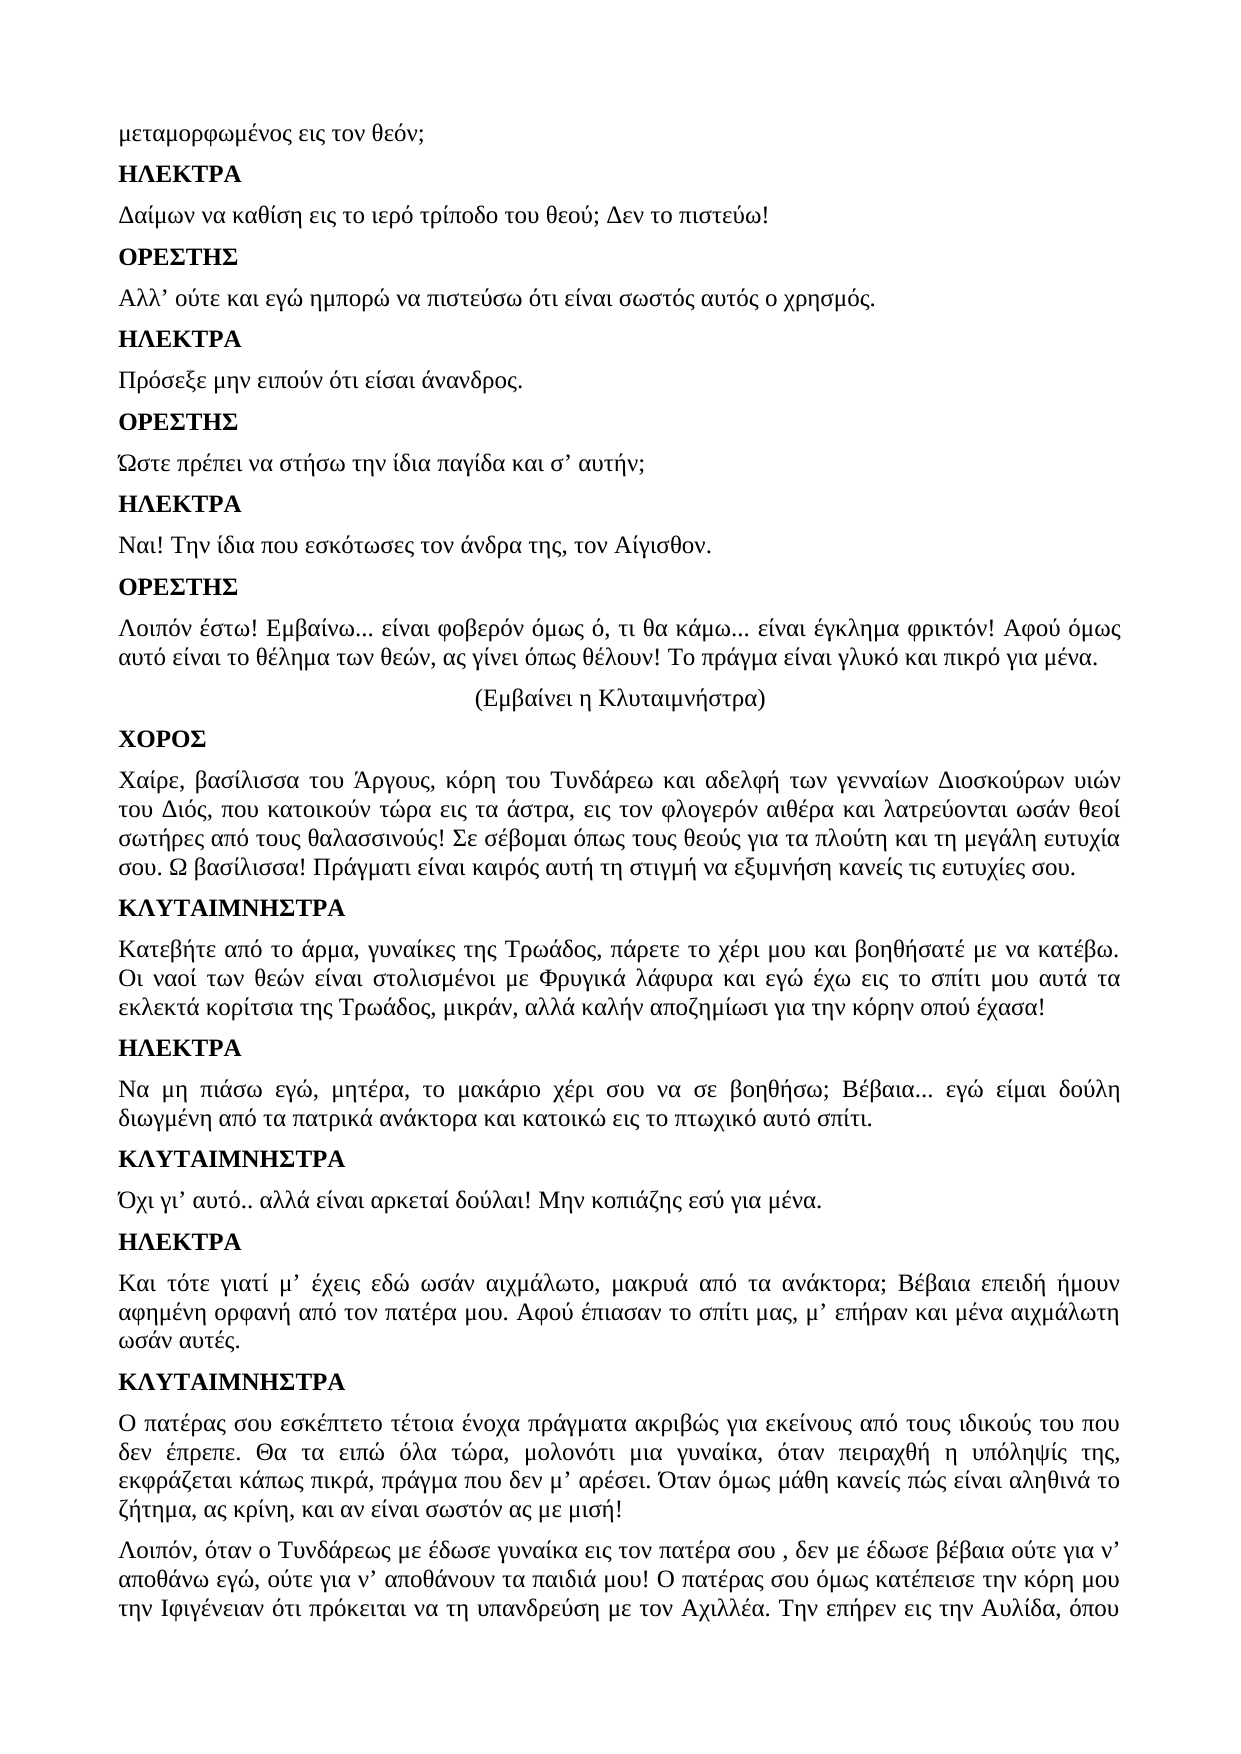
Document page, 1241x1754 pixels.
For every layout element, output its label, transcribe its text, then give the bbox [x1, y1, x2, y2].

text ΟΡΕΣΤΗΣ [118, 242, 1122, 271]
text ΗΛΕΚΤΡΑ [118, 1033, 1122, 1062]
text Πρόσεξε μην ειπούν ότι είσαι άνανδρος. [118, 366, 1122, 394]
text Ώστε πρέπει να στήσω την ίδια παγίδα και σ’ αυτήν; [118, 448, 1122, 477]
text μεταμορφωμένος εις τον θεόν; [118, 118, 1122, 147]
text ΟΡΕΣΤΗΣ [118, 572, 1122, 601]
text Λοιπόν έστω! Εμβαίνω... είναι φοβερόν όμως ό, τι θα κάμω... είναι έγκλημα φρικτόν! Αφού όμως αυτό είναι το θέλημα των θεών, ας γίνει όπως θέλουν! Το πράγμα είναι γλυκό και πικρό για μένα. [118, 613, 1122, 671]
text ΗΛΕΚΤΡΑ [118, 324, 1122, 353]
text Χαίρε, βασίλισσα του Άργους, κόρη του Τυνδάρεω και αδελφή των γενναίων Διοσκούρων υιών του Διός, που κατοικούν τώρα εις τα άστρα, εις τον φλογερόν αιθέρα και λατρεύονται ωσάν θεοί σωτήρες από τους θαλασσινούς! Σε σέβομαι όπως τους θεούς για τα πλούτη και τη μεγάλη ευτυχία σου. Ω βασίλισσα! Πράγματι είναι καιρός αυτή τη στιγμή να εξυμνήση κανείς τις ευτυχίες σου. [118, 766, 1122, 881]
text ΚΛΥΤΑΙΜΝΗΣΤΡΑ [118, 893, 1122, 922]
text ΚΛΥΤΑΙΜΝΗΣΤΡΑ [118, 1367, 1122, 1396]
text Ναι! Την ίδια που εσκότωσες τον άνδρα της, τον Αίγισθον. [118, 531, 1122, 559]
text ΗΛΕΚΤΡΑ [118, 159, 1122, 188]
text ΗΛΕΚΤΡΑ [118, 1227, 1122, 1256]
text (Εμβαίνει η Κλυταιμνήστρα) [118, 683, 1122, 712]
text Λοιπόν, όταν ο Τυνδάρεως με έδωσε γυναίκα εις τον πατέρα σου , δεν με έδωσε βέβαια ούτε για ν’ αποθάνω εγώ, ούτε για ν’ αποθάνουν τα παιδιά μου! Ο πατέρας σου όμως κατέπεισε την κόρη μου την Ιφιγένειαν ότι πρόκειται να τη υπανδρεύση με τον Αχιλλέα. Την επήρεν εις την Αυλίδα, όπου [118, 1536, 1122, 1622]
text Ο πατέρας σου εσκέπτετο τέτοια ένοχα πράγματα ακριβώς για εκείνους από τους ιδικούς του που δεν έπρεπε. Θα τα ειπώ όλα τώρα, μολονότι μια γυναίκα, όταν πειραχθή η υπόληψίς της, εκφράζεται κάπως πικρά, πράγμα που δεν μ’ αρέσει. Όταν όμως μάθη κανείς πώς είναι αληθινά το ζήτημα, ας κρίνη, και αν είναι σωστόν ας με μισή! [118, 1408, 1122, 1523]
text ΚΛΥΤΑΙΜΝΗΣΤΡΑ [118, 1144, 1122, 1173]
text ΗΛΕΚΤΡΑ [118, 489, 1122, 518]
text Δαίμων να καθίση εις το ιερό τρίποδο του θεού; Δεν το πιστεύω! [118, 201, 1122, 229]
text Όχι γι’ αυτό.. αλλά είναι αρκεταί δούλαι! Μην κοπιάζης εσύ για μένα. [118, 1186, 1122, 1214]
text Και τότε γιατί μ’ έχεις εδώ ωσάν αιχμάλωτο, μακρυά από τα ανάκτορα; Βέβαια επειδή ήμουν αφημένη ορφανή από τον πατέρα μου. Αφού έπιασαν το σπίτι μας, μ’ επήραν και μένα αιχμάλωτη ωσάν αυτές. [118, 1268, 1122, 1354]
text Να μη πιάσω εγώ, μητέρα, το μακάριο χέρι σου να σε βοηθήσω; Βέβαια... εγώ είμαι δούλη διωγμένη από τα πατρικά ανάκτορα και κατοικώ εις το πτωχικό αυτό σπίτι. [118, 1074, 1122, 1132]
text ΧΟΡΟΣ [118, 724, 1122, 753]
text Αλλ’ ούτε και εγώ ημπορώ να πιστεύσω ότι είναι σωστός αυτός ο χρησμός. [118, 283, 1122, 312]
text Κατεβήτε από το άρμα, γυναίκες της Τρωάδος, πάρετε το χέρι μου και βοηθήσατέ με να κατέβω. Οι ναοί των θεών είναι στολισμένοι με Φρυγικά λάφυρα και εγώ έχω εις το σπίτι μου αυτά τα εκλεκτά κορίτσια της Τρωάδος, μικράν, αλλά καλήν αποζημίωσι για την κόρην οπού έχασα! [118, 934, 1122, 1021]
text ΟΡΕΣΤΗΣ [118, 407, 1122, 436]
